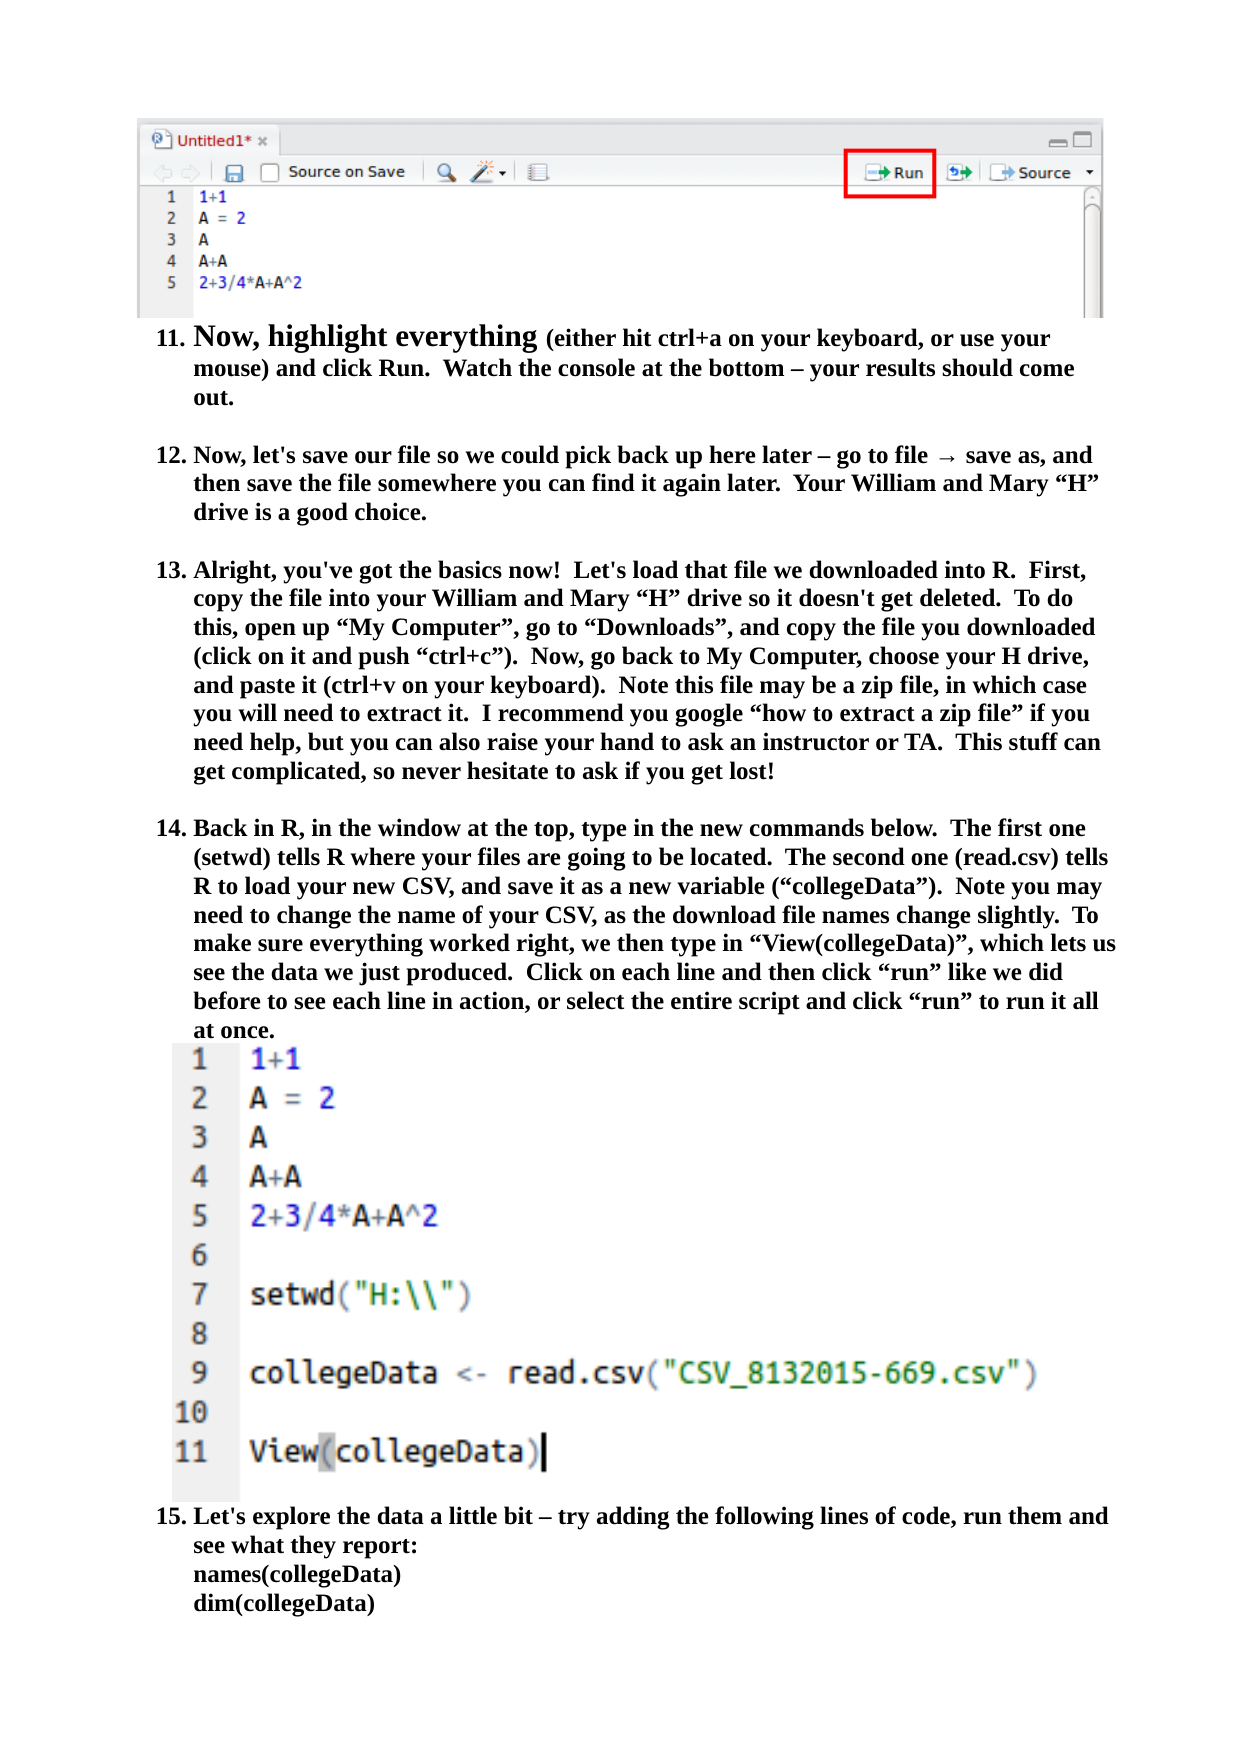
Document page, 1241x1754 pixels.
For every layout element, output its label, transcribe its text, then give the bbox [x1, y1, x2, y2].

picture [172, 1043, 1069, 1502]
list Now, highlight everything (either hit ctrl+a on your keyboard, or use your mouse) and click Run. Watch the console at the bottom – your results should come out. [156, 118, 1122, 440]
list Let's explore the data a little bit – try adding the following lines of code, run them and see what they report: [156, 1043, 1122, 1559]
list dim(collegeData) [156, 1588, 1122, 1616]
list Now, let's save our file so we could pick back up here later – go to file → save as, and then save the file somewhere you can find it again later. Your William and Mary “H” drive is a good choice. [156, 440, 1122, 555]
list names(collegeData) [156, 1559, 1122, 1588]
list Alright, you've got the basics now! Let's load that file we downloaded into R. First, copy the file into your William and Mary “H” drive so it doesn't get deleted. To do this, open up “My Computer”, go to “Downloads”, and copy the file you downloaded (click on it and push “ctrl+c”). Now, go back to My Computer, choose your H drive, and paste it (ctrl+v on your keyboard). Note this file may be a zip file, in which case you will need to extract it. I recommend you google “how to extract a zip file” if you need help, but you can also raise your hand to ask an instructor or TA. This stuff can get complicated, so never hesitate to ask if you get lost! [156, 555, 1122, 813]
picture [136, 118, 1104, 318]
list Back in R, in the window at the top, type in the new commands below. The first one (setwd) tells R where your files are going to be located. The second one (read.csv) tells R to load your new CSV, and save it as a new variable (“collegeData”). Note you may need to change the name of your CSV, as the download file names change slightly. To make sure everything worked right, we then type in “View(collegeData)”, which lets us see the data we just produced. Click on each line and then click “run” like we did before to see each line in action, or select the entire script and click “run” to run it all at once. [156, 813, 1122, 1043]
